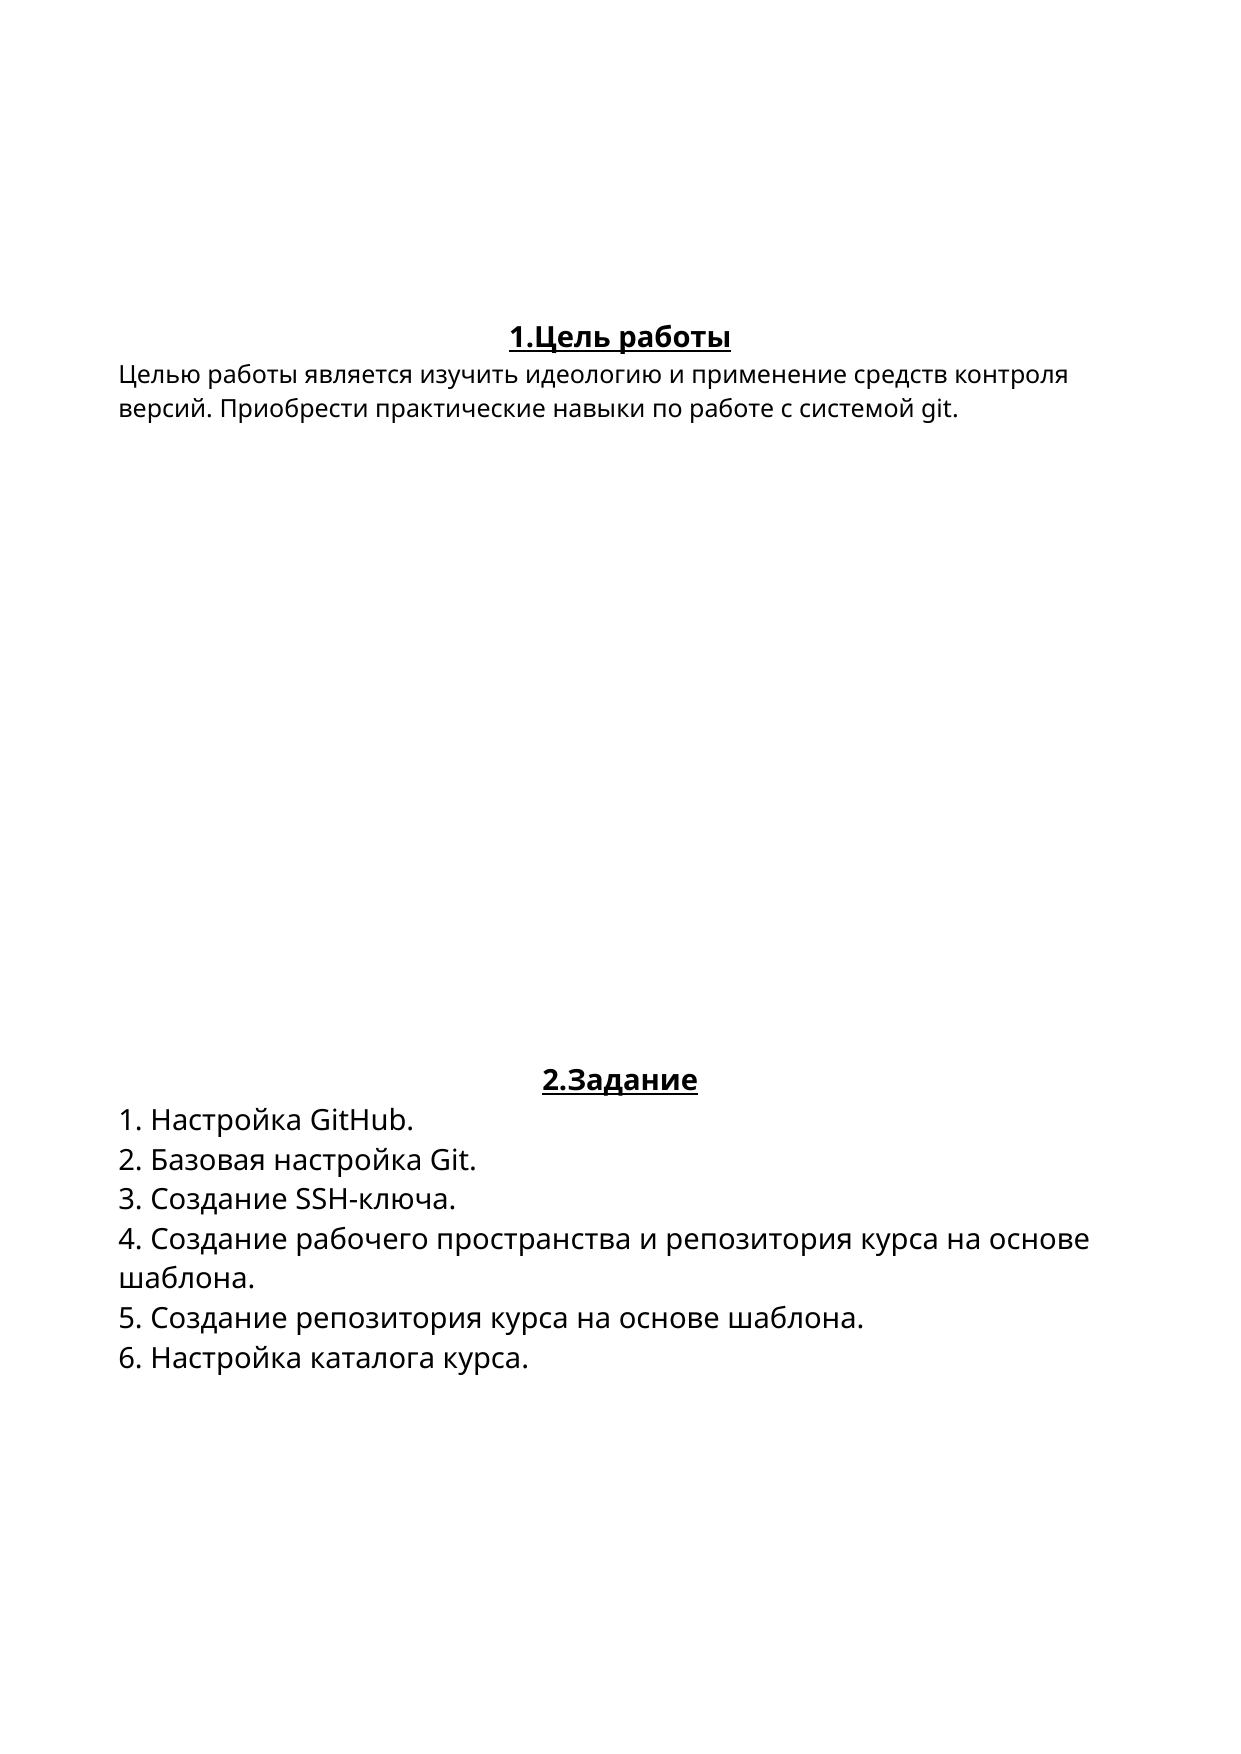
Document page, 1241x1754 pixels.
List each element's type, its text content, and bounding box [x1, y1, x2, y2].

text 1.Цель работы [118, 317, 1122, 356]
text 2. Базовая настройка Git. [118, 1139, 1122, 1178]
text 6. Настройка каталога курса. [118, 1337, 1122, 1377]
text 4. Создание рабочего пространства и репозитория курса на основе шаблона. [118, 1218, 1122, 1297]
text 3. Создание SSH-ключа. [118, 1178, 1122, 1218]
text Целью работы является изучить идеологию и применение средств контроля версий. Приобрести практические навыки по работе с системой git. [118, 356, 1122, 424]
text 5. Создание репозитория курса на основе шаблона. [118, 1297, 1122, 1337]
text 2.Задание [118, 1059, 1122, 1099]
text 1. Настройка GitHub. [118, 1099, 1122, 1139]
